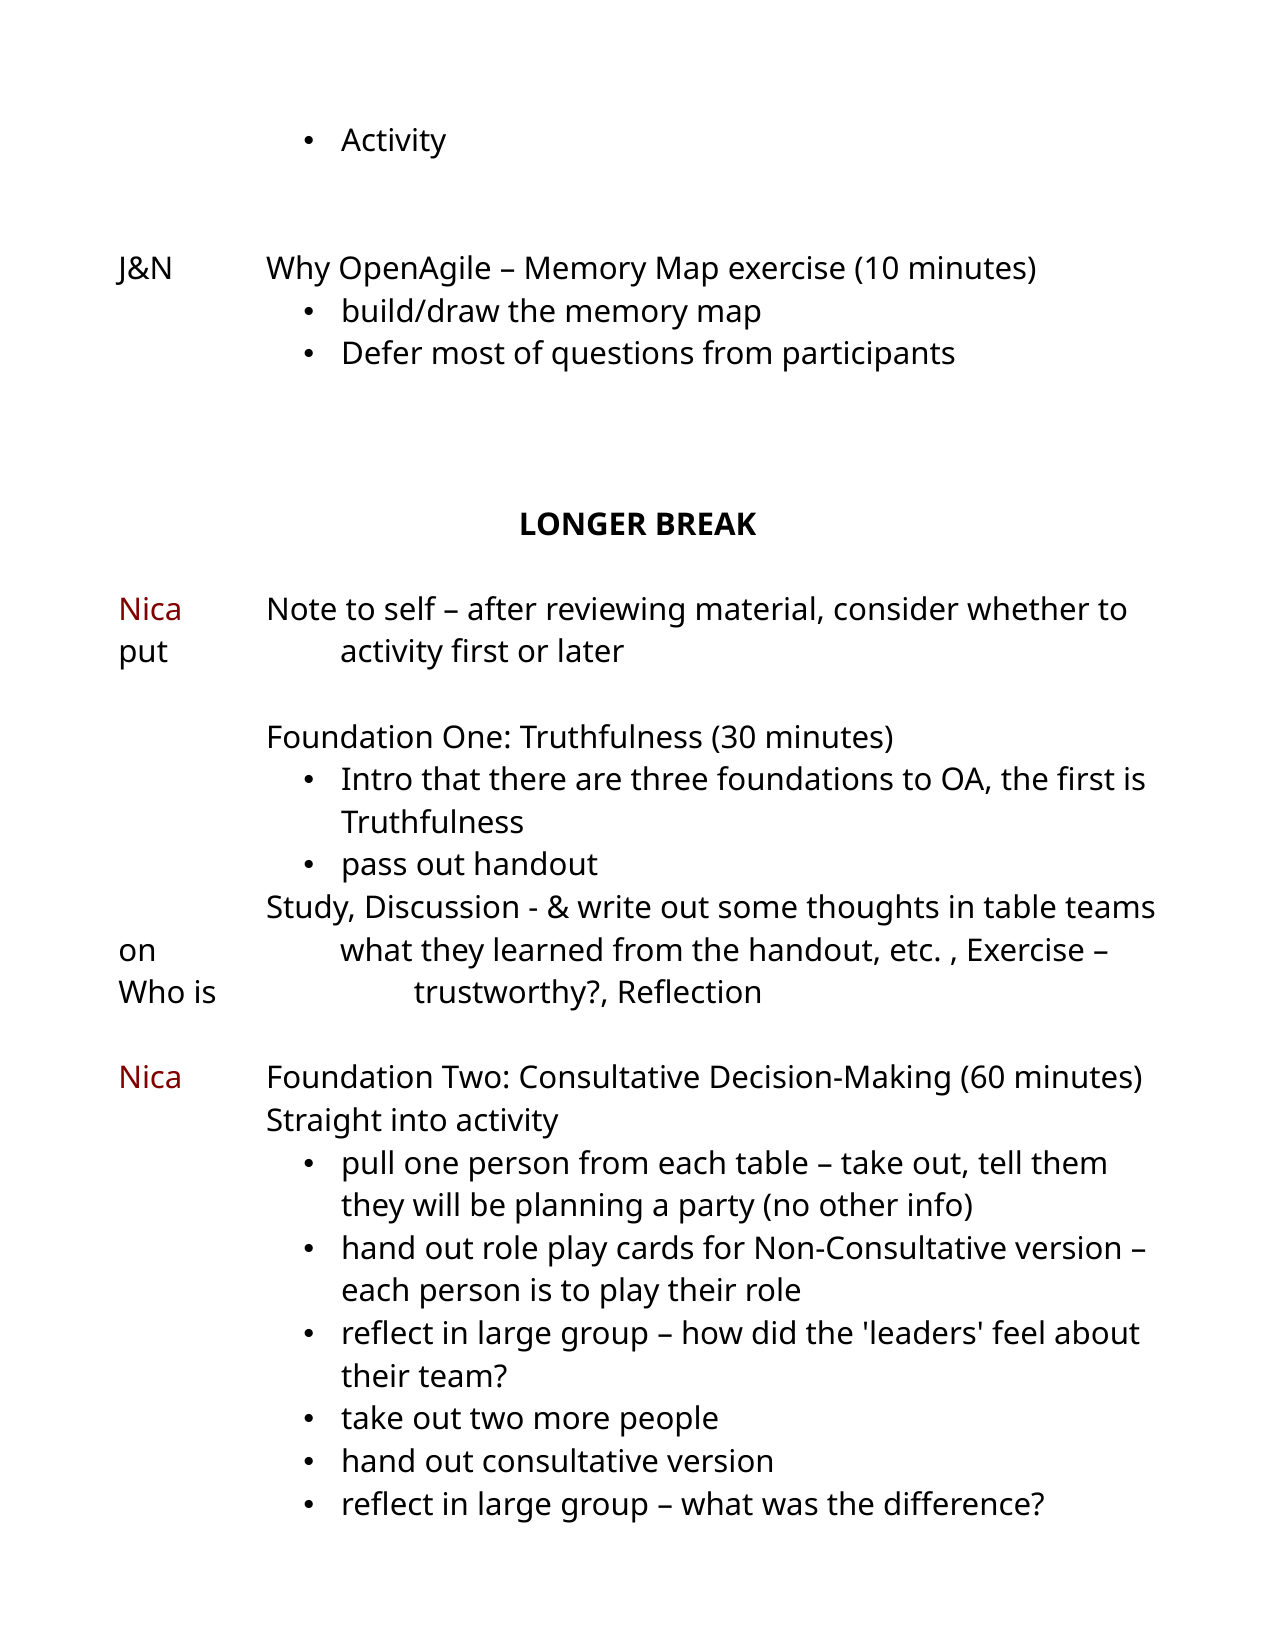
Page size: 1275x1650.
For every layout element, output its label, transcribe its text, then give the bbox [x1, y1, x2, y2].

list Activity [303, 118, 1157, 161]
text Foundation One: Truthfulness (30 minutes) [118, 714, 1157, 757]
text Straight into activity [118, 1098, 1157, 1141]
list build/draw the memory map [303, 288, 1157, 331]
list Defer most of questions from participants [303, 331, 1157, 374]
text Study, Discussion - & write out some thoughts in table teams on what they learned from the handout, etc. , Exercise – Who is trustworthy?, Reflection [118, 885, 1157, 1013]
list reflect in large group – how did the 'leaders' feel about their team? [303, 1311, 1157, 1396]
list take out two more people [303, 1396, 1157, 1439]
list pass out handout [303, 842, 1157, 885]
list hand out consultative version [303, 1439, 1157, 1481]
list hand out role play cards for Non-Consultative version – each person is to play their role [303, 1226, 1157, 1311]
list Intro that there are three foundations to OA, the first is Truthfulness [303, 757, 1157, 842]
text J&N Why OpenAgile – Memory Map exercise (10 minutes) [118, 246, 1157, 288]
text LONGER BREAK [118, 502, 1157, 544]
text Nica Foundation Two: Consultative Decision-Making (60 minutes) [118, 1055, 1157, 1098]
text Nica Note to self – after reviewing material, consider whether to put activity first or later [118, 587, 1157, 672]
list pull one person from each table – take out, tell them they will be planning a party (no other info) [303, 1141, 1157, 1226]
list reflect in large group – what was the difference? [303, 1481, 1157, 1524]
